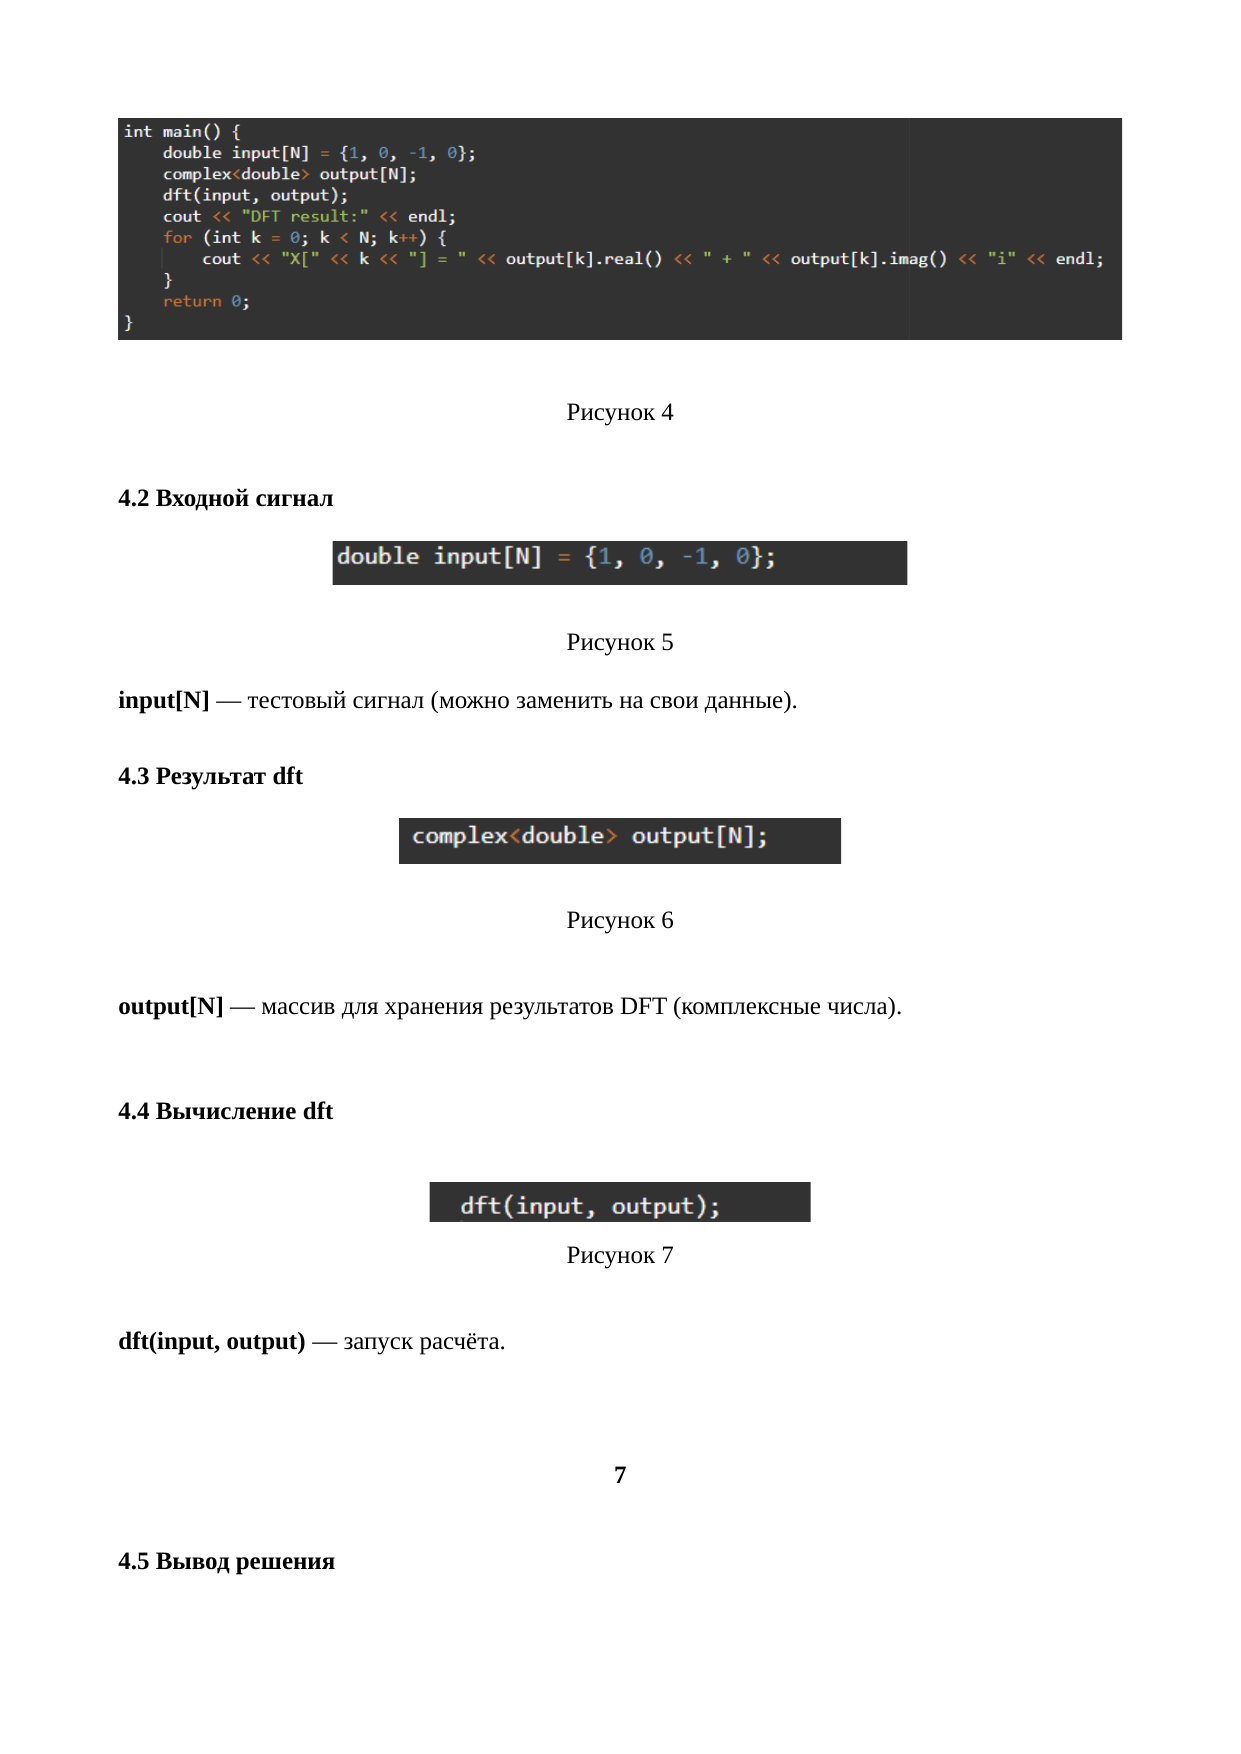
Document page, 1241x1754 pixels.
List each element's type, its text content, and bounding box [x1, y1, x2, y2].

text Рисунок 5 [118, 627, 1122, 656]
text 4.3 Результат dft [118, 761, 1122, 790]
text input[N] — тестовый сигнал (можно заменить на свои данные). [118, 685, 1122, 713]
picture [429, 1182, 811, 1222]
text dft(input, output) — запуск расчёта. [118, 1326, 1122, 1355]
text 4.4 Вычисление dft [118, 1096, 1122, 1125]
text 7 [118, 1460, 1122, 1489]
text output[N] — массив для хранения результатов DFT (комплексные числа). [118, 991, 1122, 1020]
picture [118, 118, 1123, 340]
text Рисунок 6 [118, 905, 1122, 934]
picture [332, 541, 908, 585]
picture [399, 818, 842, 864]
text 4.2 Входной сигнал [118, 483, 1122, 512]
text 4.5 Вывод решения [118, 1546, 1122, 1575]
text Рисунок 4 [118, 397, 1122, 426]
text Рисунок 7 [118, 1240, 1122, 1269]
